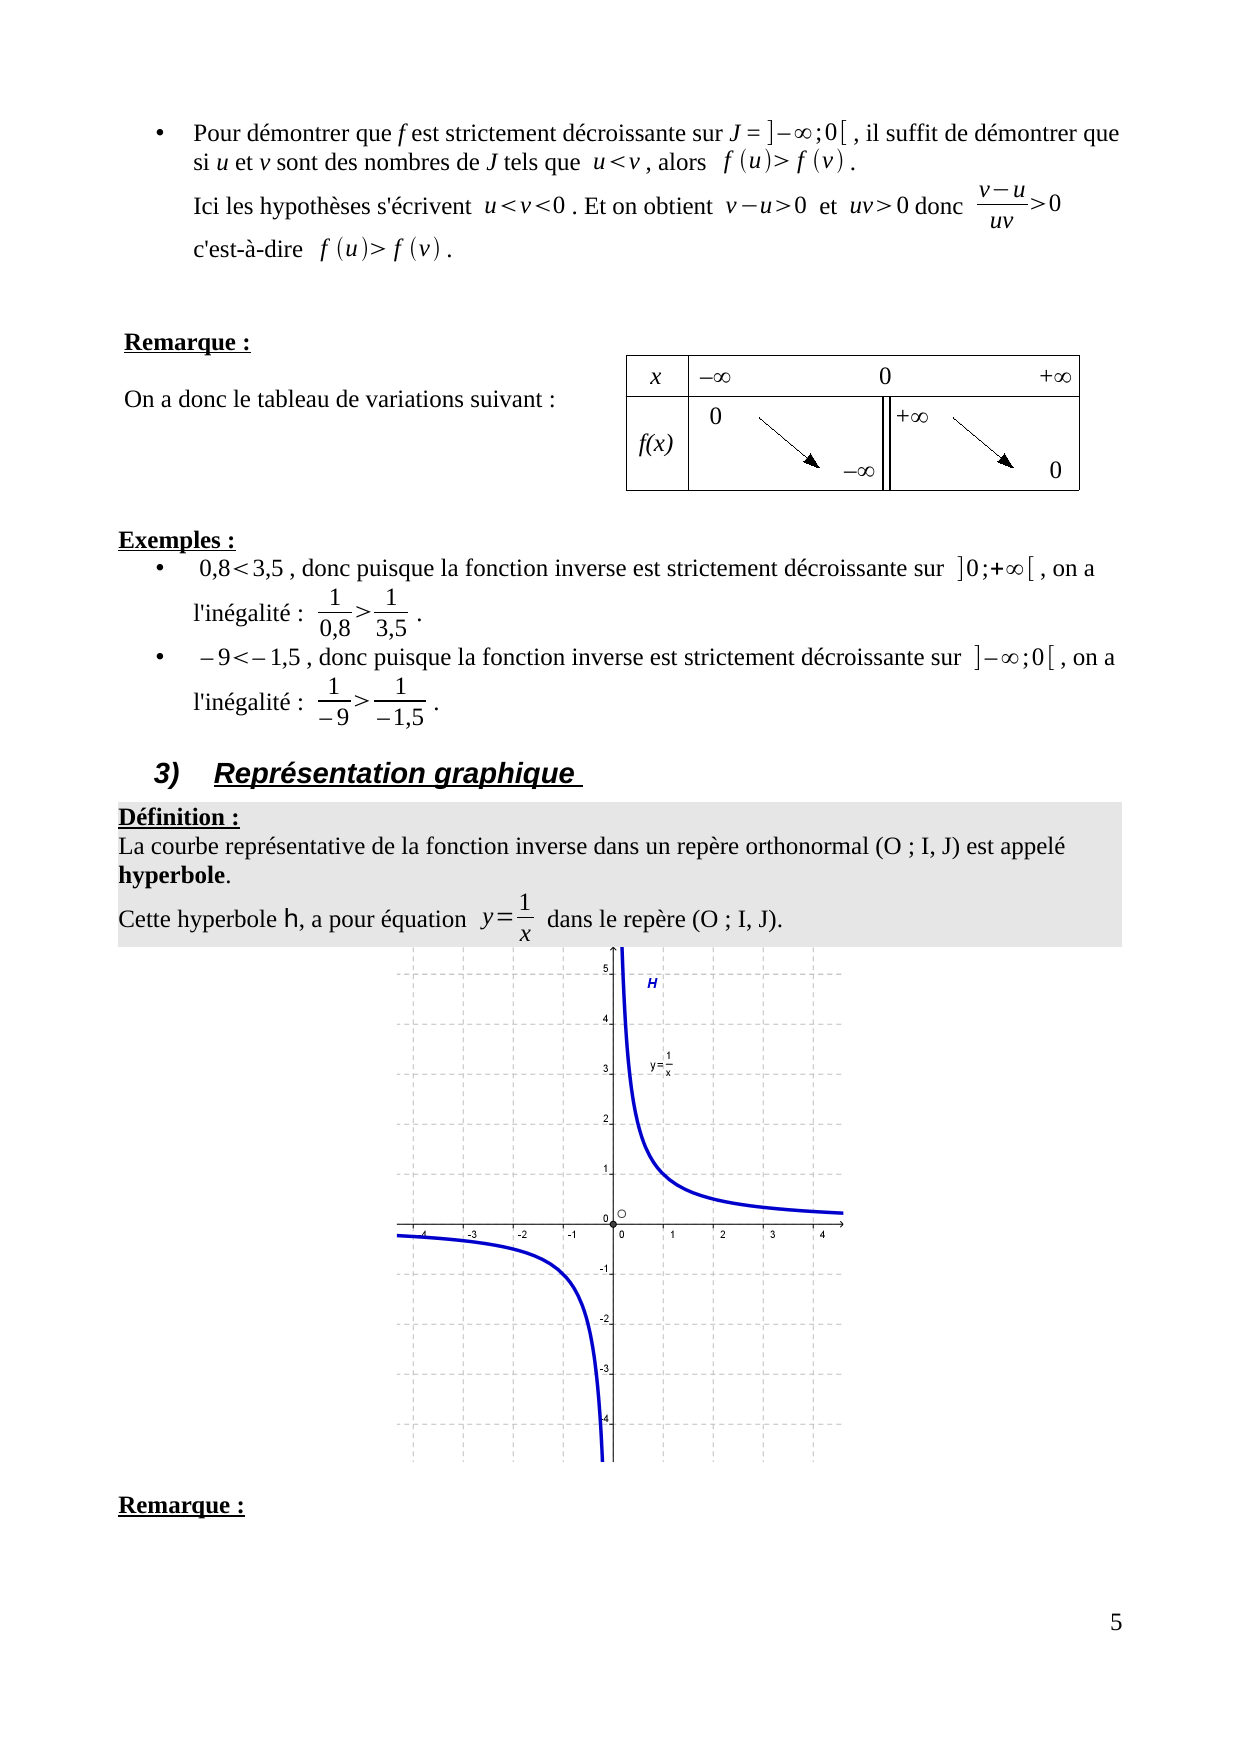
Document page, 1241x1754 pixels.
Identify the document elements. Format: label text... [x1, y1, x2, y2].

text Cette hyperbole h, a pour équation dans le repère (O ; I, J). [118, 888, 1122, 947]
text La courbe représentative de la fonction inverse dans un repère orthonormal (O ; I, J) est appelé hyperbole. [118, 831, 1122, 888]
list , donc puisque la fonction inverse est strictement décroissante sur , on a l'inégalité : . [156, 553, 1122, 642]
table_header x [627, 356, 688, 396]
list Ici les hypothèses s'écrivent . Et on obtient et donc c'est-à-dire . [156, 176, 1122, 263]
subtitle Représentation graphique [153, 756, 1122, 790]
table_cell [934, 397, 1032, 490]
text Exemples : [118, 525, 1122, 553]
table_header –∞ [689, 356, 743, 396]
list Pour démontrer que f est strictement décroissante sur J =, il suffit de démontrer que si u et v sont des nombres de J tels que , alors . [156, 118, 1122, 176]
table_cell 0 [1032, 397, 1079, 490]
table_header +∞ [1032, 356, 1079, 396]
text Remarque : [118, 1490, 1122, 1519]
table_header [743, 356, 836, 396]
table_header Remarque : On a donc le tableau de variations suivant : [118, 321, 620, 496]
table_cell 0 [689, 397, 743, 490]
list , donc puisque la fonction inverse est strictement décroissante sur , on a l'inégalité : . [156, 642, 1122, 731]
table_header [934, 356, 1032, 396]
table_cell f(x) [627, 397, 688, 490]
table_cell [884, 397, 889, 490]
text Définition : [118, 802, 1122, 831]
table_header 0 [836, 356, 934, 396]
table_cell [743, 397, 836, 490]
table_header [620, 321, 1122, 496]
table_cell +∞ [891, 397, 934, 490]
table_cell –∞ [836, 397, 882, 490]
